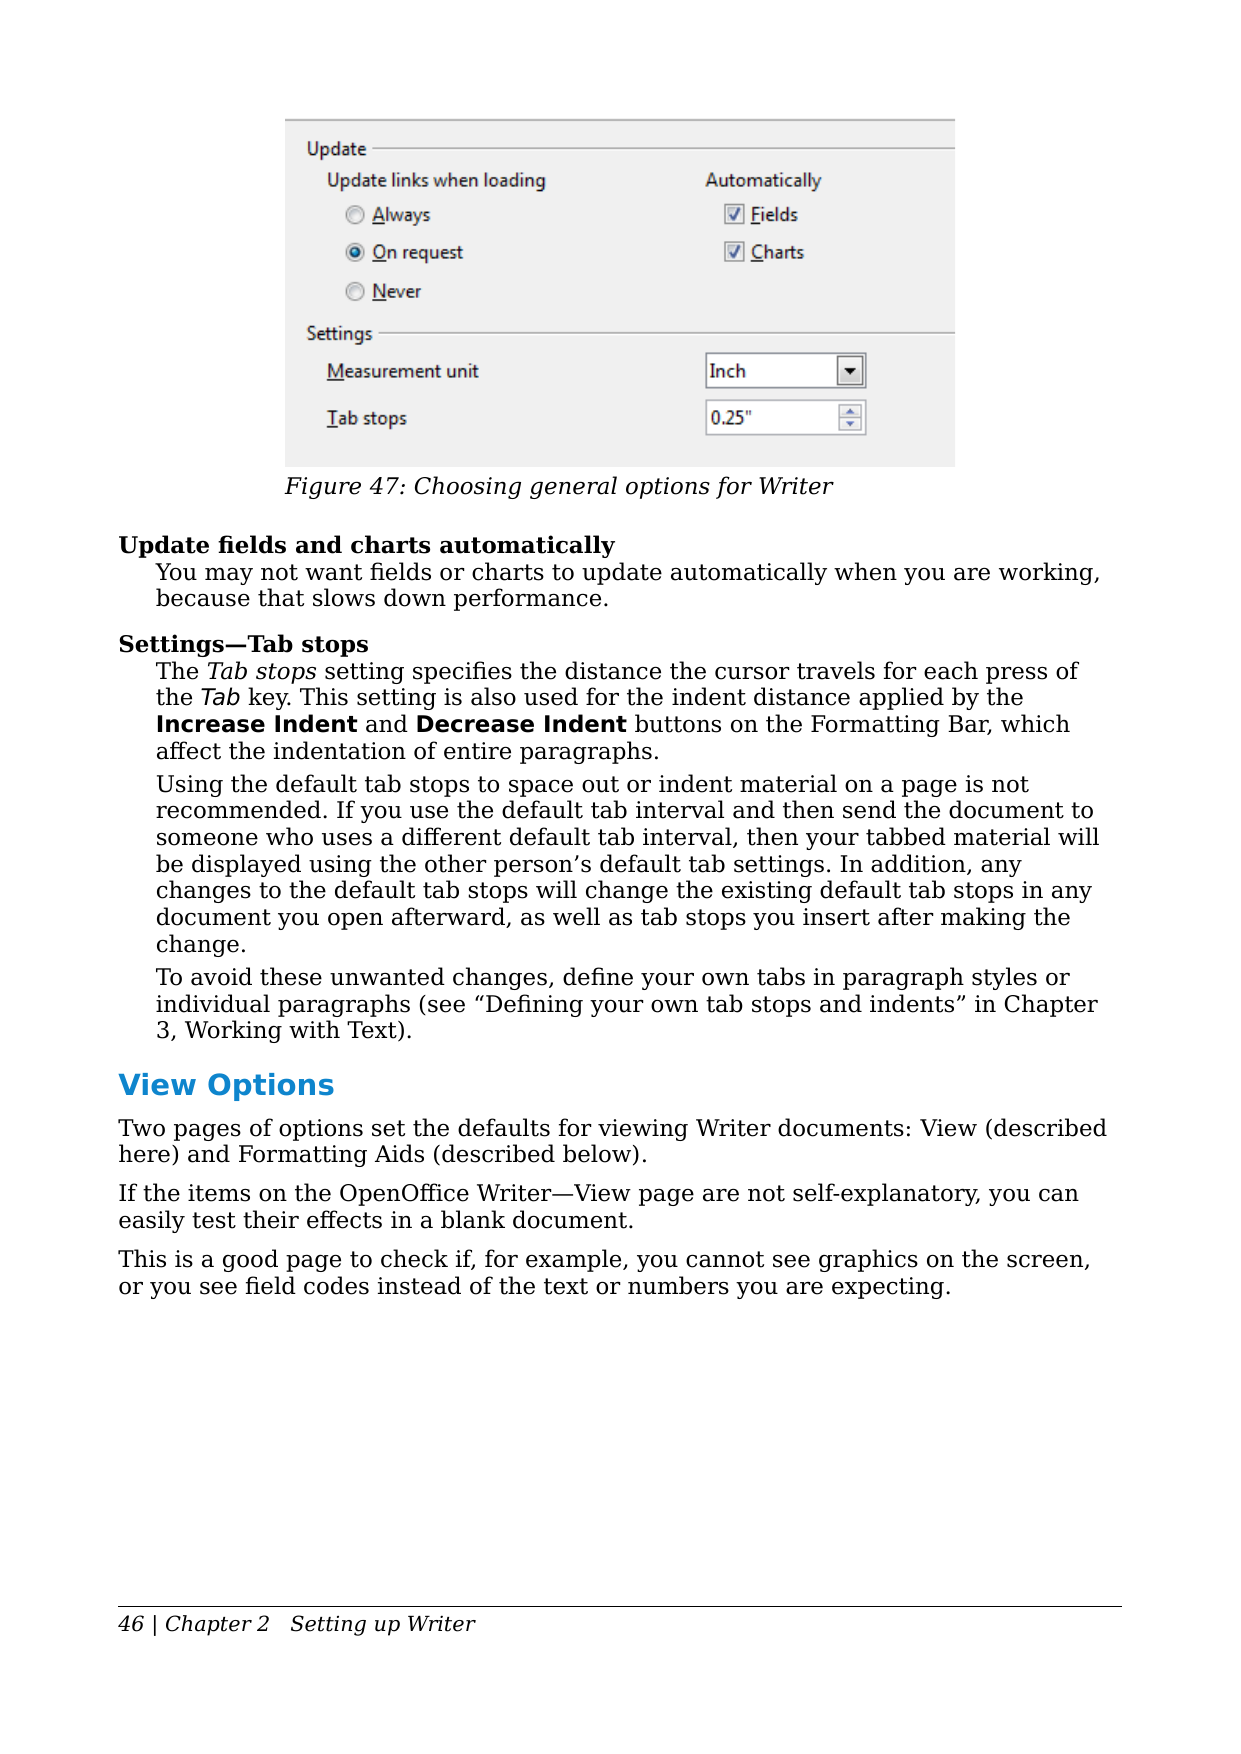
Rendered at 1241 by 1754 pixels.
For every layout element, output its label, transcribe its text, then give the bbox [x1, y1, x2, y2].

text Settings—Tab stops [118, 631, 1122, 658]
text Two pages of options set the defaults for viewing Writer documents: View (described here) and Formatting Aids (described below). [118, 1115, 1122, 1168]
text The Tab stops setting specifies the distance the cursor travels for each press of the Tab key. This setting is also used for the indent distance applied by the Increase Indent and Decrease Indent buttons on the Formatting Bar, which affect the indentation of entire paragraphs. [156, 658, 1122, 764]
text Figure 47: Choosing general options for Writer [285, 473, 955, 500]
text You may not want fields or charts to update automatically when you are working, because that slows down performance. [156, 559, 1122, 612]
picture [285, 118, 956, 467]
text This is a good page to check if, for example, you cannot see graphics on the screen, or you see field codes instead of the text or numbers you are expecting. [118, 1246, 1122, 1300]
subtitle View Options [118, 1068, 1122, 1102]
text Update fields and charts automatically [118, 532, 1122, 559]
text Using the default tab stops to space out or indent material on a page is not recommended. If you use the default tab interval and then send the document to someone who uses a different default tab interval, then your tabbed material will be displayed using the other person’s default tab settings. In addition, any changes to the default tab stops will change the existing default tab stops in any document you open afterward, as well as tab stops you insert after making the change. [156, 771, 1122, 958]
text If the items on the OpenOffice Writer—View page are not self-explanatory, you can easily test their effects in a blank document. [118, 1181, 1122, 1234]
text To avoid these unwanted changes, define your own tabs in paragraph styles or individual paragraphs (see “Defining your own tab stops and indents” in Chapter 3, Working with Text). [156, 964, 1122, 1044]
